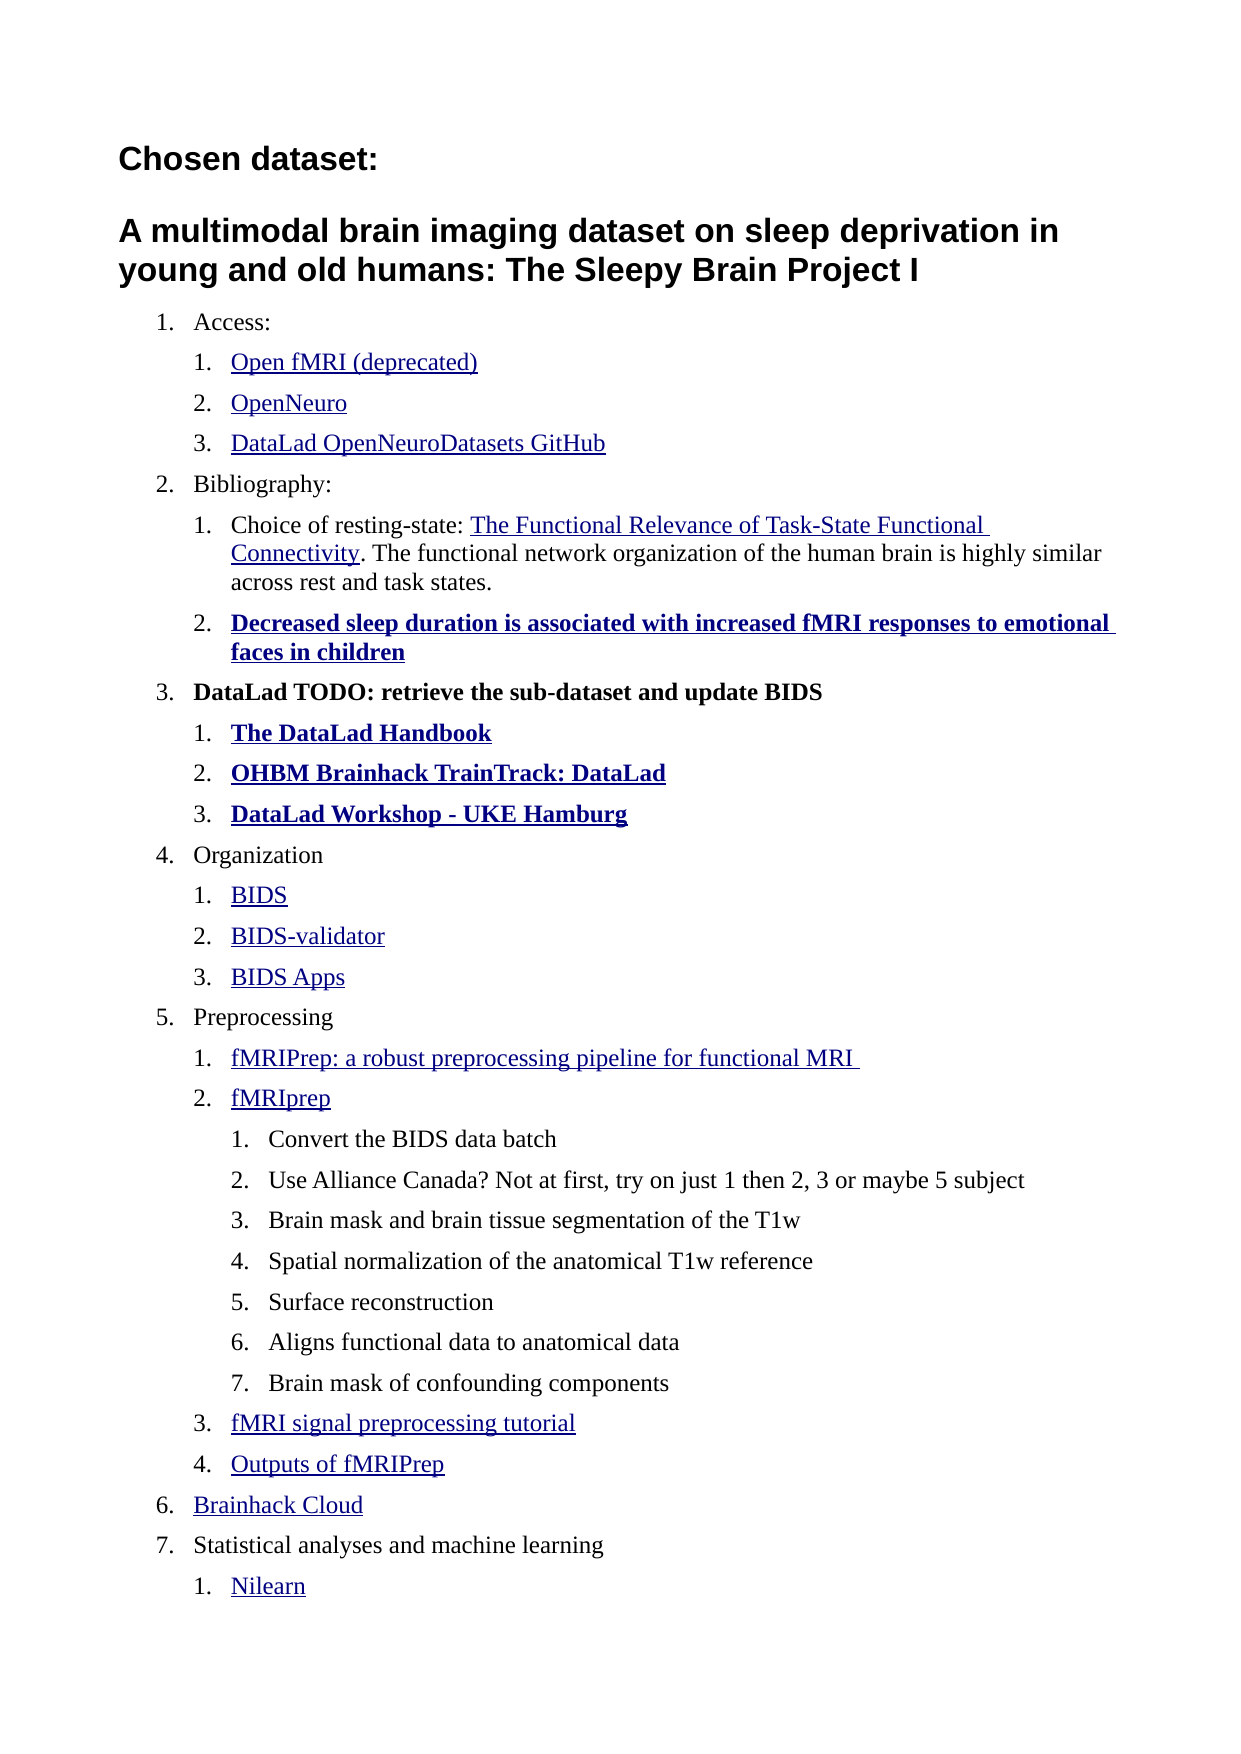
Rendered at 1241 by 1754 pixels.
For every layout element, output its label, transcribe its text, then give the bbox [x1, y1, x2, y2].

list Spatial normalization of the anatomical T1w reference [231, 1246, 1122, 1275]
list Nilearn [193, 1571, 1122, 1600]
list Convert the BIDS data batch [231, 1124, 1122, 1153]
list BIDS [193, 880, 1122, 909]
list Use Alliance Canada? Not at first, try on just 1 then 2, 3 or maybe 5 subject [231, 1165, 1122, 1193]
list DataLad OpenNeuroDatasets GitHub [193, 428, 1122, 457]
list DataLad TODO: retrieve the sub-dataset and update BIDS [156, 677, 1122, 706]
list Open fMRI (deprecated) [193, 347, 1122, 376]
list Brainhack Cloud [156, 1490, 1122, 1518]
list Aligns functional data to anatomical data [231, 1327, 1122, 1356]
list BIDS-validator [193, 921, 1122, 950]
list BIDS Apps [193, 962, 1122, 990]
list Brain mask and brain tissue segmentation of the T1w [231, 1205, 1122, 1234]
list Statistical analyses and machine learning [156, 1530, 1122, 1559]
subtitle Chosen dataset: [118, 139, 1122, 178]
list Choice of resting-state: The Functional Relevance of Task-State Functional Connectivity. The functional network organization of the human brain is highly similar across rest and task states. [193, 510, 1122, 596]
list Access: [156, 307, 1122, 335]
list The DataLad Handbook [193, 718, 1122, 747]
list DataLad Workshop - UKE Hamburg [193, 799, 1122, 828]
list Preprocessing [156, 1002, 1122, 1031]
subtitle A multimodal brain imaging dataset on sleep deprivation in young and old humans: The Sleepy Brain Project I [118, 211, 1122, 288]
list Brain mask of confounding components [231, 1368, 1122, 1397]
list OHBM Brainhack TrainTrack: DataLad [193, 758, 1122, 787]
list OpenNeuro [193, 388, 1122, 417]
list Bibliography: [156, 469, 1122, 498]
list fMRIPrep: a robust preprocessing pipeline for functional MRI [193, 1043, 1122, 1072]
list fMRI signal preprocessing tutorial [193, 1408, 1122, 1437]
list Outputs of fMRIPrep [193, 1449, 1122, 1478]
list fMRIprep [193, 1083, 1122, 1112]
list Surface reconstruction [231, 1287, 1122, 1315]
list Decreased sleep duration is associated with increased fMRI responses to emotional faces in children [193, 608, 1122, 665]
list Organization [156, 840, 1122, 868]
